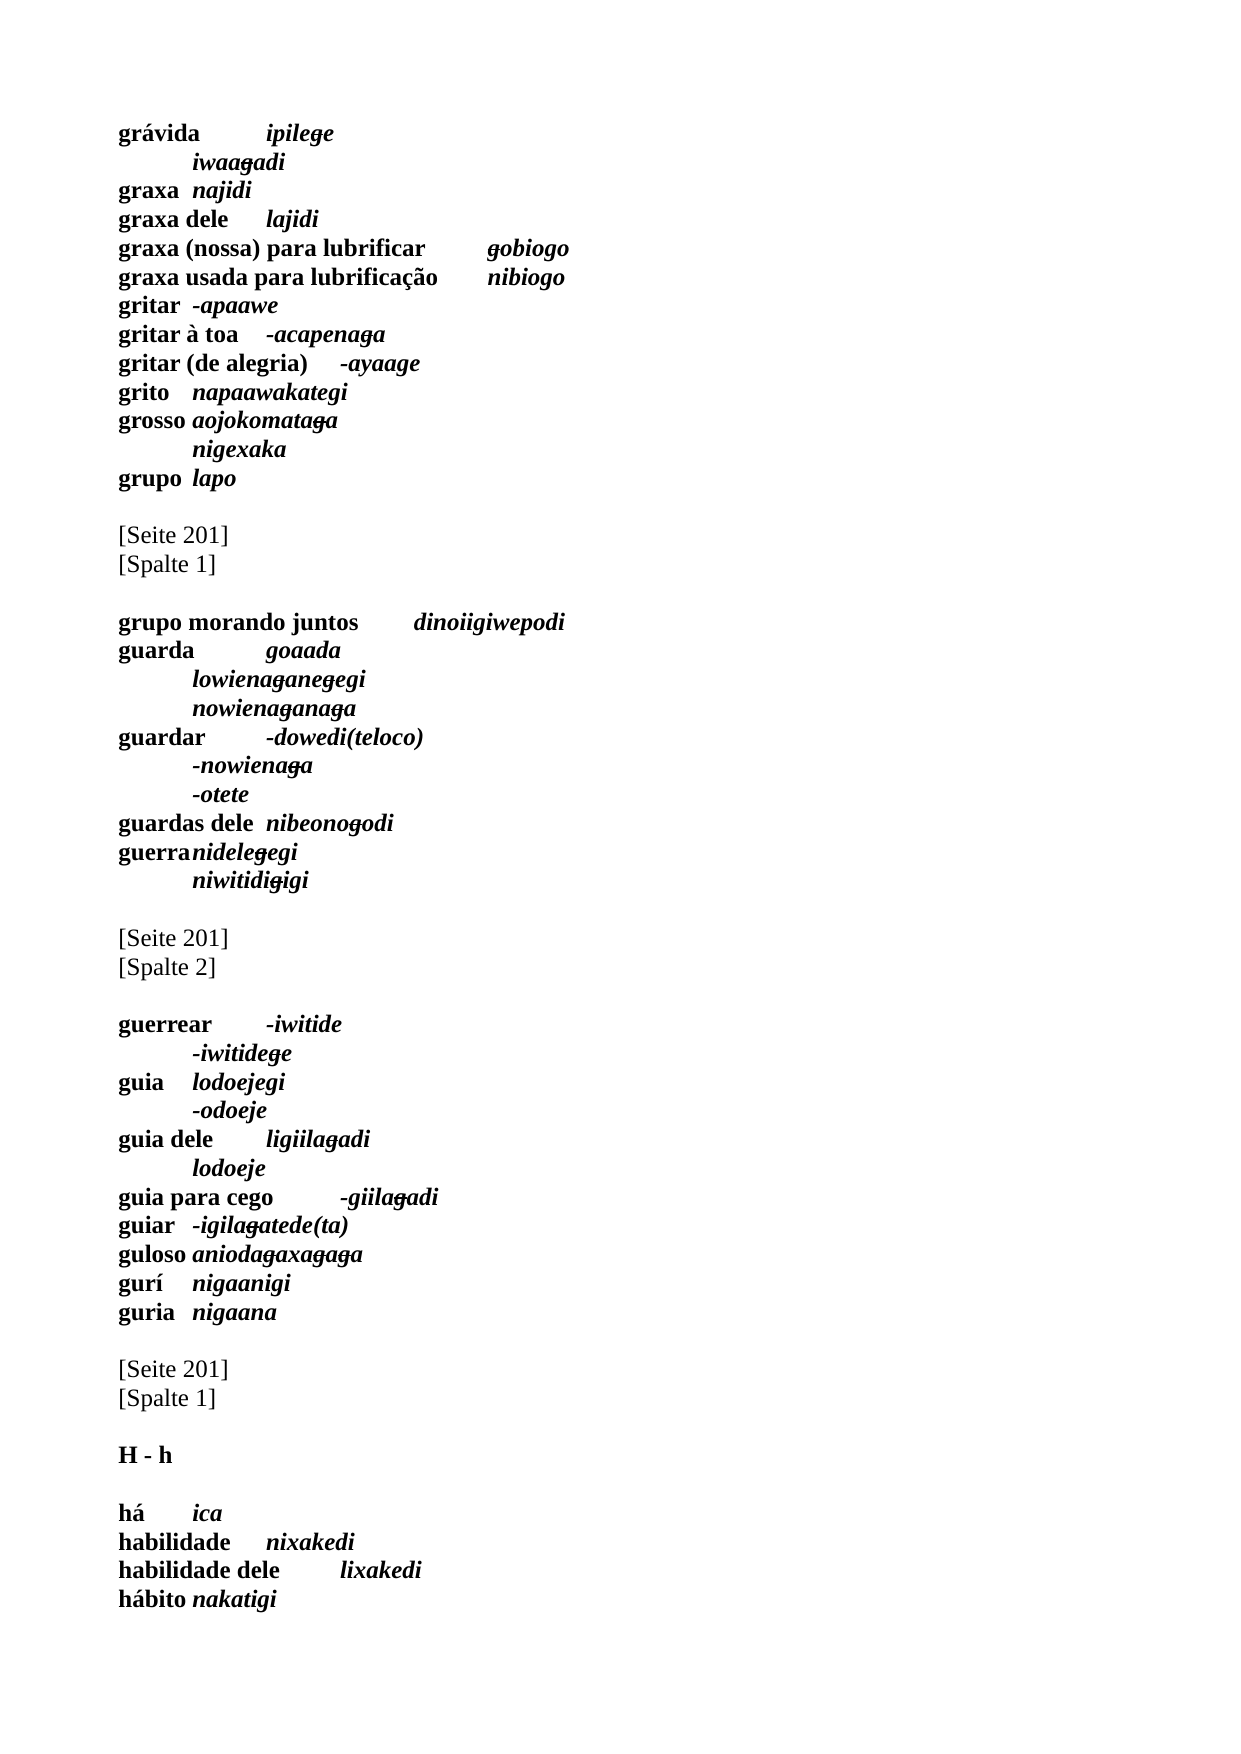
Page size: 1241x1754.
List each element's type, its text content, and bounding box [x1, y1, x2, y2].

text gritar à toa -acapenaga [118, 319, 1125, 348]
text guia dele ligiilagadi [118, 1124, 1125, 1153]
text graxa najidi [118, 176, 1125, 204]
text guloso aniodagaxagaga [118, 1239, 1125, 1268]
text habilidade dele lixakedi [118, 1556, 1125, 1584]
text grupo morando juntos dinoiigiwepodi [118, 607, 1125, 636]
text lodoeje [118, 1153, 1125, 1182]
text guardar -dowedi(teloco) [118, 722, 1125, 751]
text nowienaganaga [118, 693, 1125, 722]
text grito napaawakategi [118, 377, 1125, 406]
text gritar -apaawe [118, 291, 1125, 319]
text -iwitidege [118, 1038, 1125, 1067]
text [Spalte 1] [118, 1383, 1125, 1412]
text H - h [118, 1441, 1125, 1469]
text há ica [118, 1498, 1125, 1527]
text guerrear -iwitide [118, 1009, 1125, 1038]
text graxa (nossa) para lubrificar gobiogo [118, 233, 1125, 262]
text hábito nakatigi [118, 1584, 1125, 1613]
text guia lodoejegi [118, 1067, 1125, 1096]
text guia para cego -giilagadi [118, 1182, 1125, 1211]
text [Seite 201] [118, 1354, 1125, 1383]
text guria nigaana [118, 1297, 1125, 1326]
text lowienaganegegi [118, 664, 1125, 693]
text iwaagadi [118, 147, 1125, 176]
text guarda goaada [118, 636, 1125, 664]
text nigexaka [118, 434, 1125, 463]
text [Spalte 2] [118, 952, 1125, 981]
text graxa usada para lubrificação nibiogo [118, 262, 1125, 291]
text [Seite 201] [118, 521, 1125, 549]
text guerra nidelegegi [118, 837, 1125, 866]
text grávida ipilege [118, 118, 1125, 147]
text gurí nigaanigi [118, 1268, 1125, 1297]
text habilidade nixakedi [118, 1527, 1125, 1556]
text graxa dele lajidi [118, 204, 1125, 233]
text [Seite 201] [118, 923, 1125, 952]
text [Spalte 1] [118, 549, 1125, 578]
text -otete [118, 779, 1125, 808]
text guiar -igilagatede(ta) [118, 1211, 1125, 1239]
text grosso aojokomataga [118, 406, 1125, 434]
text grupo lapo [118, 463, 1125, 492]
text -nowienaga [118, 751, 1125, 779]
text gritar (de alegria) -ayaage [118, 348, 1125, 377]
text -odoeje [118, 1096, 1125, 1124]
text niwitidigigi [118, 866, 1125, 894]
text guardas dele nibeonogodi [118, 808, 1125, 837]
